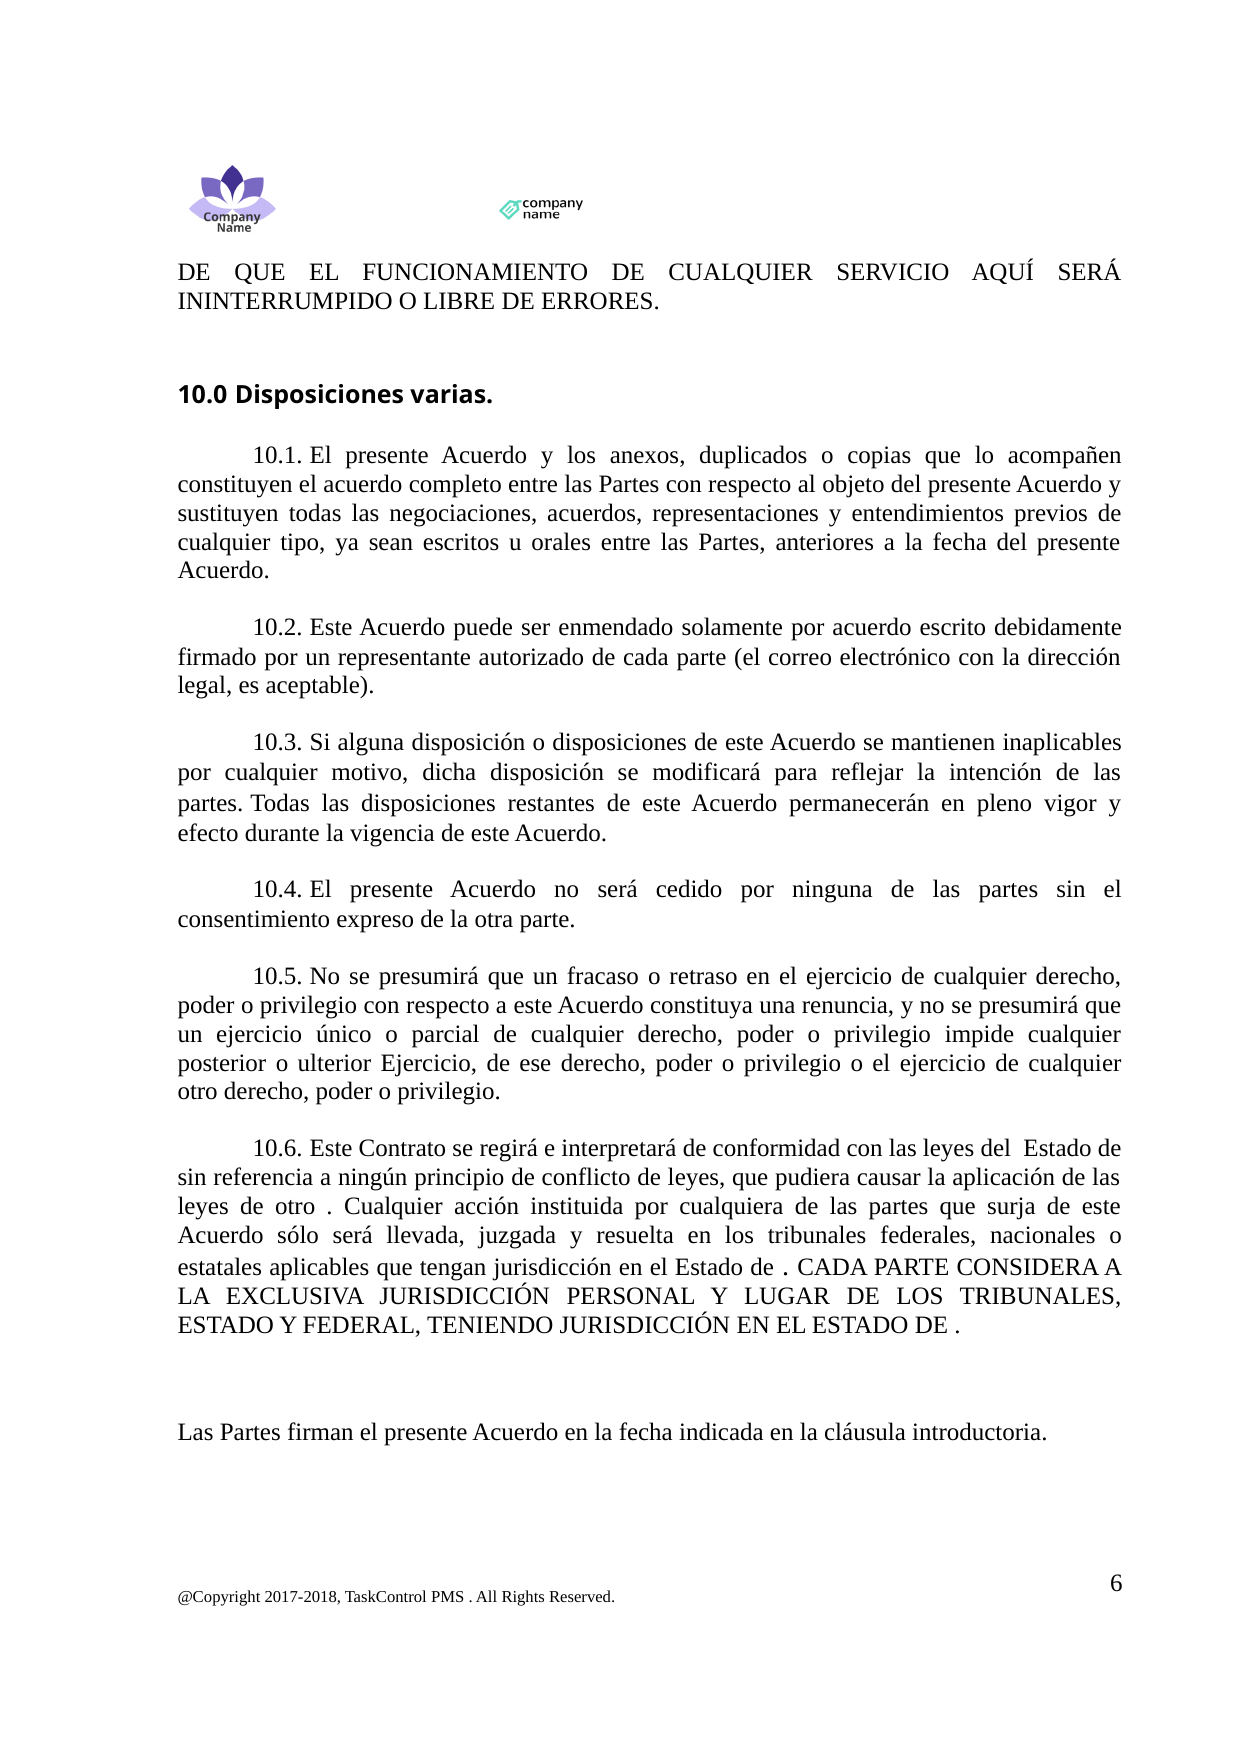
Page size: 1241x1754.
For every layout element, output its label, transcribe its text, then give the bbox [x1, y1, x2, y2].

text 10.4. El presente Acuerdo no será cedido por ninguna de las partes sin el consentimiento expreso de la otra parte. [177, 872, 1122, 933]
text Las Partes firman el presente Acuerdo en la fecha indicada en la cláusula introductoria. [177, 1417, 1122, 1446]
text 10.1. El presente Acuerdo y los anexos, duplicados o copias que lo acompañen constituyen el acuerdo completo entre las Partes con respecto al objeto del presente Acuerdo y sustituyen todas las negociaciones, acuerdos, representaciones y entendimientos previos de cualquier tipo, ya sean escritos u orales entre las Partes, anteriores a la fecha del presente Acuerdo. [177, 437, 1122, 584]
picture [485, 147, 596, 257]
text 10.6. Este Contrato se regirá e interpretará de conformidad con las leyes del Estado de sin referencia a ningún principio de conflicto de leyes, que pudiera causar la aplicación de las leyes de otro . Cualquier acción instituida por cualquiera de las partes que surja de este Acuerdo sólo será llevada, juzgada y resuelta en los tribunales federales, nacionales o estatales aplicables que tengan jurisdicción en el Estado de . CADA PARTE CONSIDERA A LA EXCLUSIVA JURISDICCIÓN PERSONAL Y LUGAR DE LOS TRIBUNALES, ESTADO Y FEDERAL, TENIENDO JURISDICCIÓN EN EL ESTADO DE . [177, 1130, 1122, 1339]
text 10.0 Disposiciones varias. [177, 339, 1122, 412]
text 10.2. Este Acuerdo puede ser enmendado solamente por acuerdo escrito debidamente firmado por un representante autorizado de cada parte (el correo electrónico con la dirección legal, es aceptable). [177, 609, 1122, 699]
text 10.3. Si alguna disposición o disposiciones de este Acuerdo se mantienen inaplicables por cualquier motivo, dicha disposición se modificará para reflejar la intención de las partes. Todas las disposiciones restantes de este Acuerdo permanecerán en pleno vigor y efecto durante la vigencia de este Acuerdo. [177, 724, 1122, 847]
picture [177, 147, 287, 257]
text DE QUE EL FUNCIONAMIENTO DE CUALQUIER SERVICIO AQUÍ SERÁ ININTERRUMPIDO O LIBRE DE ERRORES. [177, 257, 1122, 314]
text 10.5. No se presumirá que un fracaso o retraso en el ejercicio de cualquier derecho, poder o privilegio con respecto a este Acuerdo constituya una renuncia, y no se presumirá que un ejercicio único o parcial de cualquier derecho, poder o privilegio impide cualquier posterior o ulterior Ejercicio, de ese derecho, poder o privilegio o el ejercicio de cualquier otro derecho, poder o privilegio. [177, 958, 1122, 1105]
